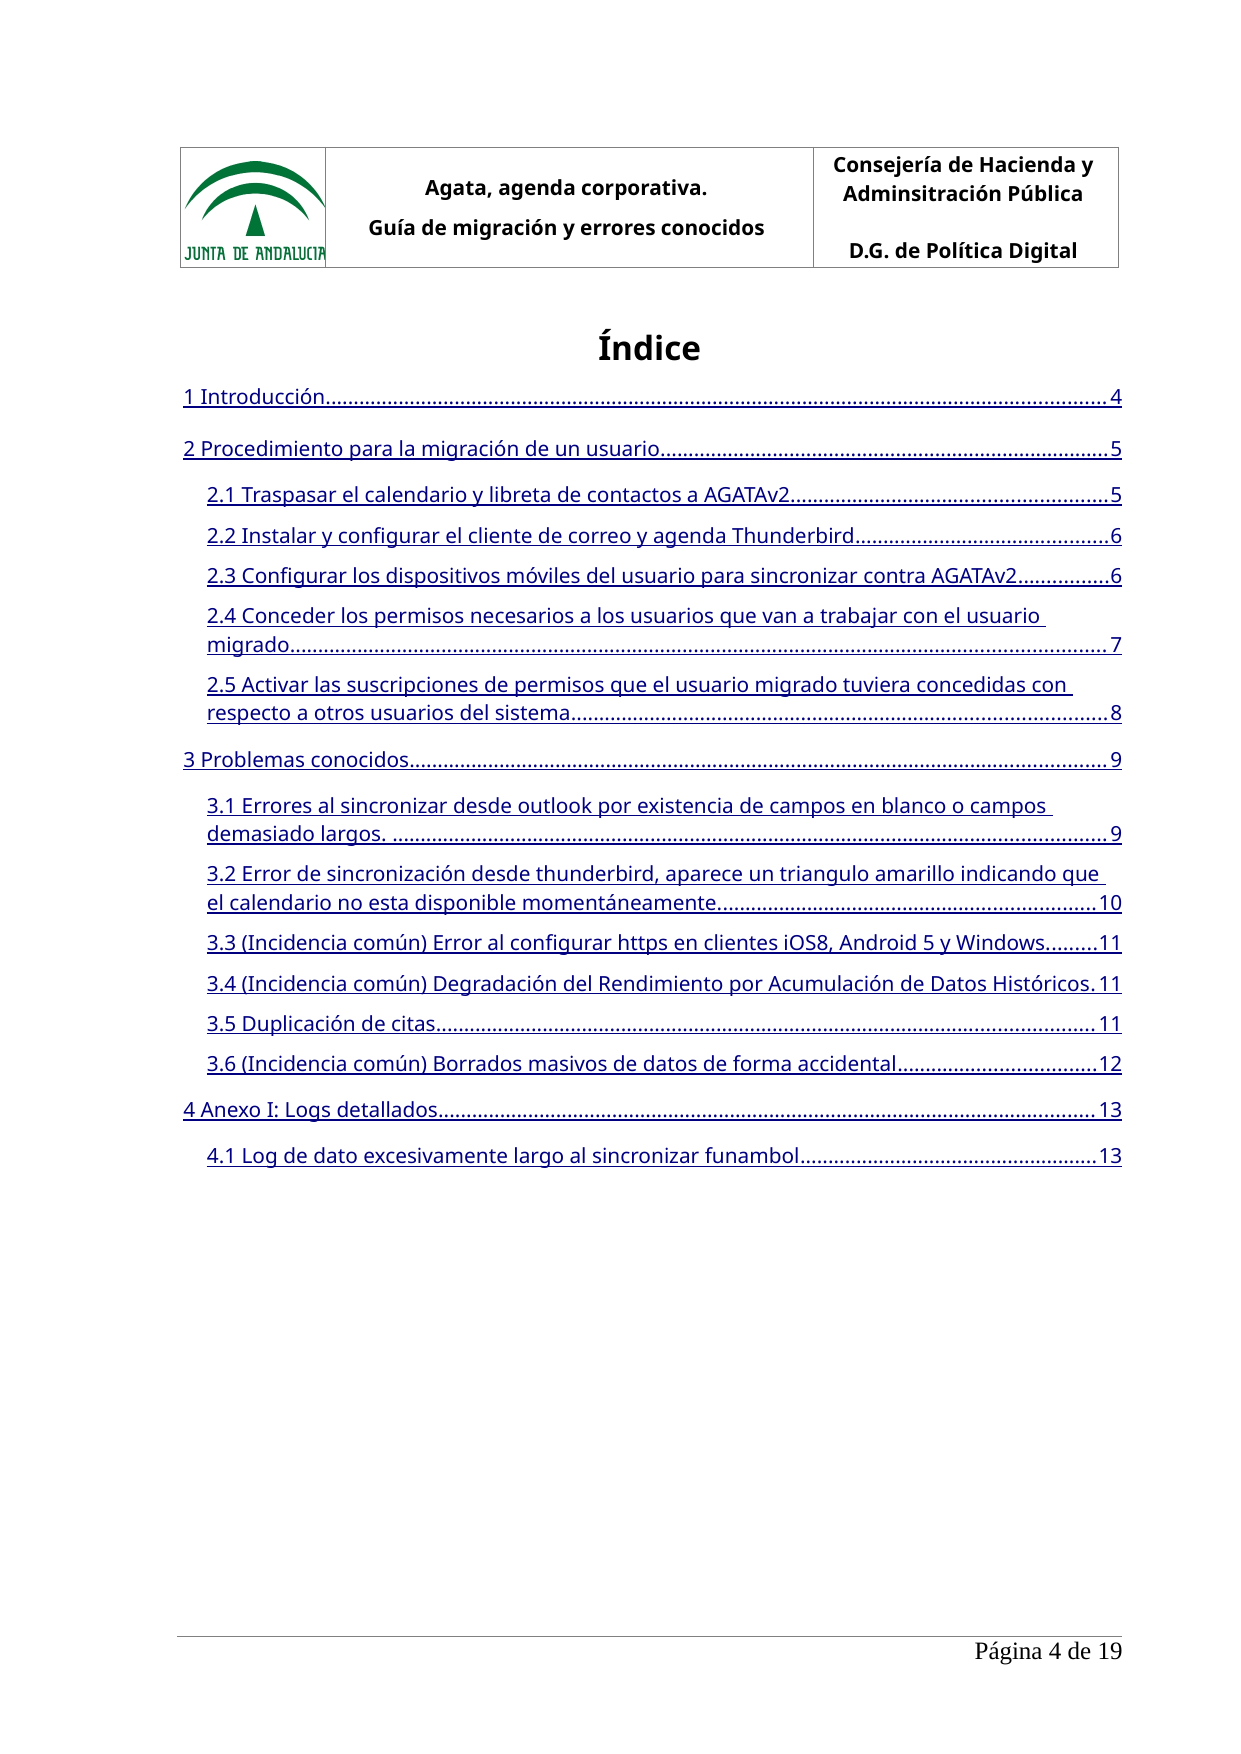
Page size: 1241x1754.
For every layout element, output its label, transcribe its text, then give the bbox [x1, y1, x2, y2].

text 3.3 (Incidencia común) Error al configurar https en clientes iOS8, Android 5 y Windows. 11 [207, 928, 1122, 952]
text 2.2 Instalar y configurar el cliente de correo y agenda Thunderbird 6 [207, 521, 1122, 545]
text 4 Anexo I: Logs detallados 13 [183, 1095, 1122, 1119]
text 3.4 (Incidencia común) Degradación del Rendimiento por Acumulación de Datos Históricos 11 [207, 969, 1122, 993]
text 2.1 Traspasar el calendario y libreta de contactos a AGATAv2 5 [207, 480, 1122, 504]
text 2 Procedimiento para la migración de un usuario 5 [183, 434, 1122, 458]
text 2.5 Activar las suscripciones de permisos que el usuario migrado tuviera concedidas con respecto a otros usuarios del sistema 8 [207, 670, 1122, 723]
text 3.5 Duplicación de citas 11 [207, 1009, 1122, 1033]
text 1 Introducción 4 [183, 382, 1122, 406]
text 2.4 Conceder los permisos necesarios a los usuarios que van a trabajar con el usuario migrado 7 [207, 601, 1122, 654]
text 3 Problemas conocidos 9 [183, 745, 1122, 769]
subtitle Índice [177, 325, 1122, 371]
text 3.1 Errores al sincronizar desde outlook por existencia de campos en blanco o campos demasiado largos. 9 [207, 791, 1122, 843]
picture [184, 161, 325, 260]
text 4.1 Log de dato excesivamente largo al sincronizar funambol 13 [207, 1142, 1122, 1166]
text 2.3 Configurar los dispositivos móviles del usuario para sincronizar contra AGATAv2 6 [207, 561, 1122, 585]
text 3.2 Error de sincronización desde thunderbird, aparece un triangulo amarillo indicando que el calendario no esta disponible momentáneamente. 10 [207, 859, 1122, 912]
text 3.6 (Incidencia común) Borrados masivos de datos de forma accidental 12 [207, 1049, 1122, 1073]
